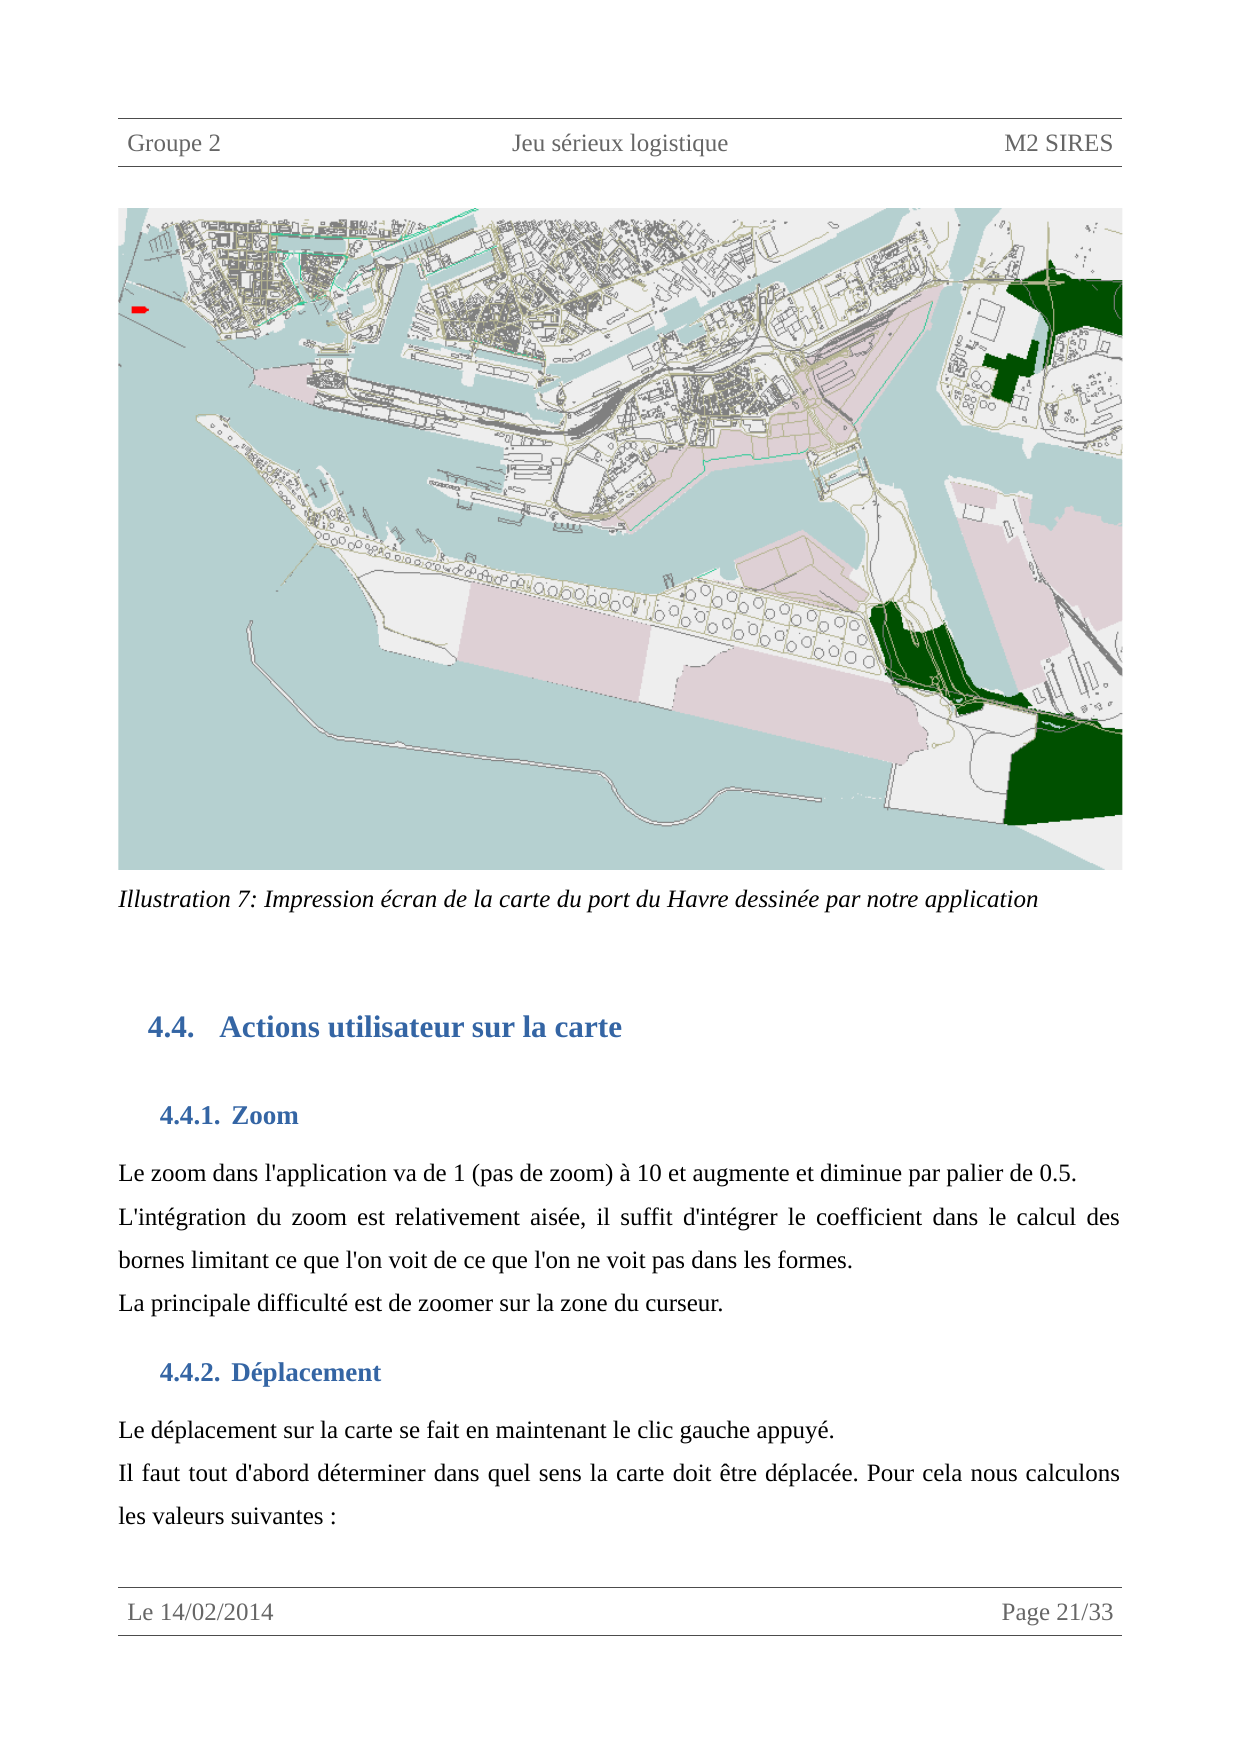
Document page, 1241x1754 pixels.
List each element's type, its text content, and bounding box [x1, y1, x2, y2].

text Le zoom dans l'application va de 1 (pas de zoom) à 10 et augmente et diminue par palier de 0.5. [118, 1158, 1122, 1187]
subtitle Déplacement [157, 1356, 1122, 1387]
text Illustration 7: Impression écran de la carte du port du Havre dessinée par notre application [118, 870, 1122, 913]
text La principale difficulté est de zoomer sur la zone du curseur. [118, 1288, 1122, 1317]
subtitle Actions utilisateur sur la carte [145, 1008, 1122, 1044]
text Le déplacement sur la carte se fait en maintenant le clic gauche appuyé. [118, 1415, 1122, 1444]
subtitle Zoom [157, 1099, 1122, 1130]
picture [118, 208, 1123, 870]
text L'intégration du zoom est relativement aisée, il suffit d'intégrer le coefficient dans le calcul des bornes limitant ce que l'on voit de ce que l'on ne voit pas dans les formes. [118, 1202, 1122, 1273]
text Il faut tout d'abord déterminer dans quel sens la carte doit être déplacée. Pour cela nous calculons les valeurs suivantes : [118, 1458, 1122, 1530]
